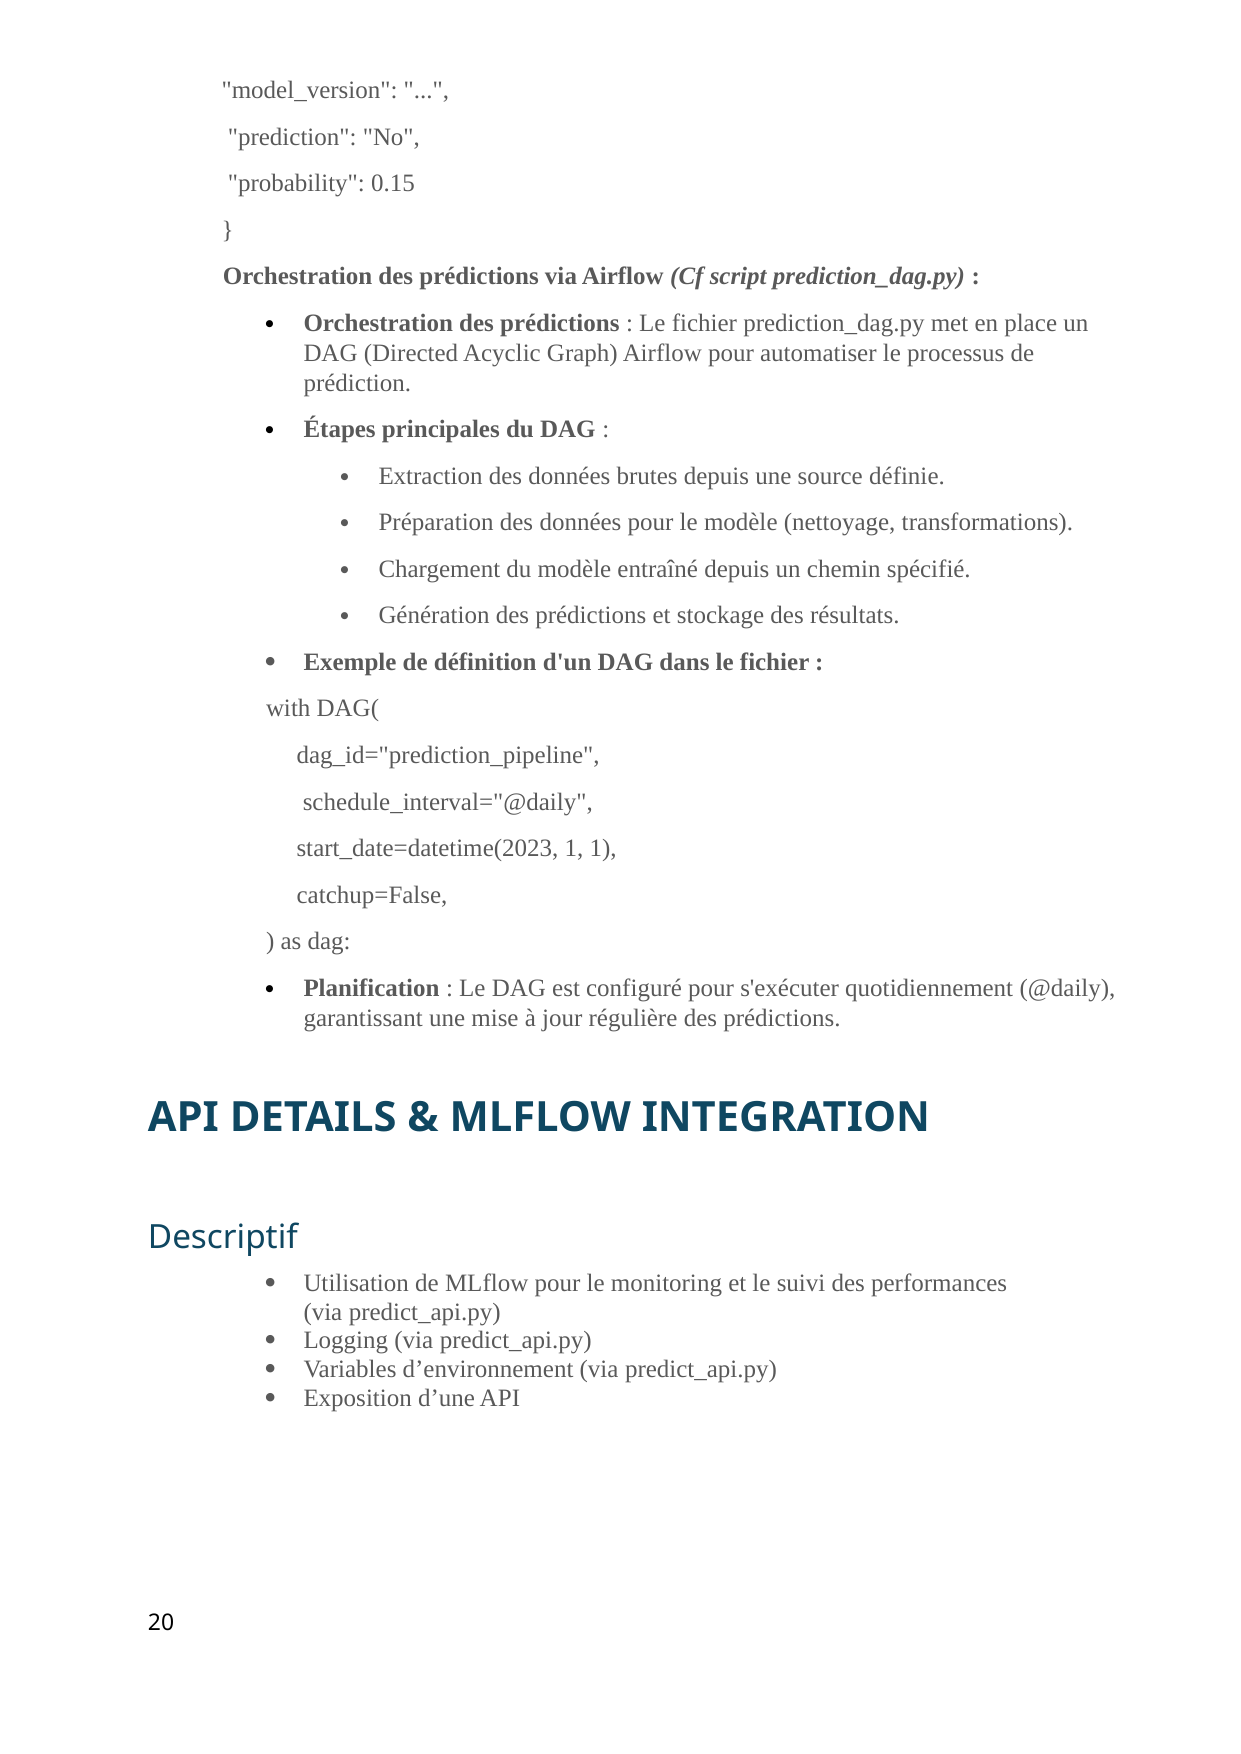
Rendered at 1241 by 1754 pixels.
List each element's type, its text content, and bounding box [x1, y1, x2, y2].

list Génération des prédictions et stockage des résultats. [341, 600, 1122, 629]
text start_date=datetime(2023, 1, 1), [223, 833, 1122, 862]
list Extraction des données brutes depuis une source définie. [341, 461, 1122, 489]
subtitle Descriptif [148, 1212, 1122, 1258]
list Utilisation de MLflow pour le monitoring et le suivi des performances (via predict_api.py) [266, 1268, 1122, 1325]
list Exemple de définition d'un DAG dans le fichier : [266, 647, 1122, 676]
list Étapes principales du DAG : [266, 414, 1122, 443]
subtitle API DETAILS & MLFLOW INTEGRATION [148, 1087, 1122, 1144]
text catchup=False, [223, 880, 1122, 908]
list Logging (via predict_api.py) [266, 1325, 1122, 1354]
text "prediction": "No", [148, 122, 1122, 150]
text with DAG( [223, 693, 1122, 722]
text "probability": 0.15 [148, 168, 1122, 197]
text } [148, 215, 1122, 243]
list Chargement du modèle entraîné depuis un chemin spécifié. [341, 554, 1122, 583]
text Orchestration des prédictions via Airflow (Cf script prediction_dag.py) : [223, 261, 1122, 290]
text schedule_interval="@daily", [223, 787, 1122, 815]
text ) as dag: [223, 926, 1122, 955]
text "model_version": "...", [148, 75, 1122, 104]
list Variables d’environnement (via predict_api.py) [266, 1354, 1122, 1383]
list Préparation des données pour le modèle (nettoyage, transformations). [341, 507, 1122, 536]
list Planification : Le DAG est configuré pour s'exécuter quotidiennement (@daily), garantissant une mise à jour régulière des prédictions. [266, 973, 1122, 1032]
text dag_id="prediction_pipeline", [223, 740, 1122, 769]
list Exposition d’une API [266, 1383, 1122, 1412]
list Orchestration des prédictions : Le fichier prediction_dag.py met en place un DAG (Directed Acyclic Graph) Airflow pour automatiser le processus de prédiction. [266, 308, 1122, 396]
